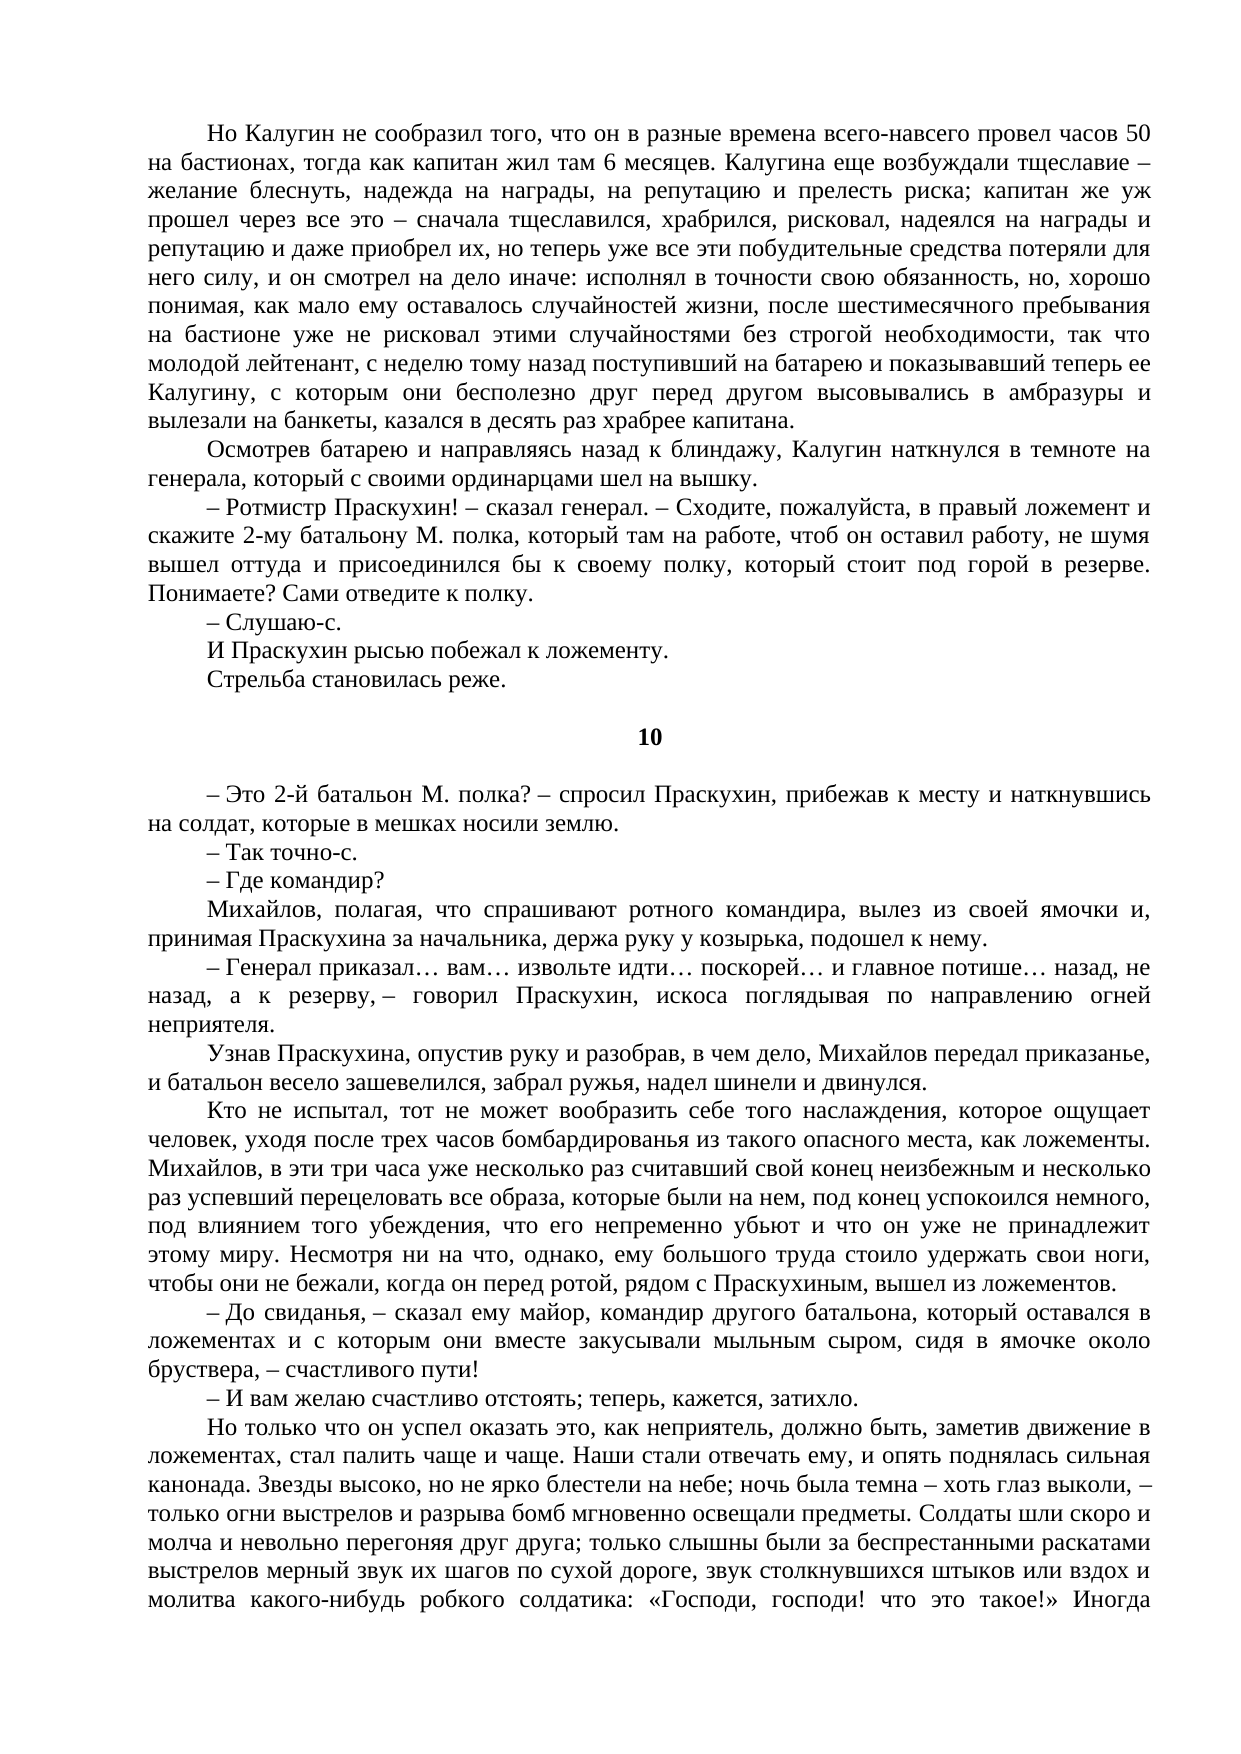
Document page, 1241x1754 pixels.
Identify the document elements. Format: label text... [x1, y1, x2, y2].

text Стрельба становилась реже. [148, 664, 1152, 693]
text Но только что он успел оказать это, как неприятель, должно быть, заметив движение в ложементах, стал палить чаще и чаще. Наши стали отвечать ему, и опять поднялась сильная канонада. Звезды высоко, но не ярко блестели на небе; ночь была темна – хоть глаз выколи, – только огни выстрелов и разрыва бомб мгновенно освещали предметы. Солдаты шли скоро и молча и невольно перегоняя друг друга; только слышны были за беспрестанными раскатами выстрелов мерный звук их шагов по сухой дороге, звук столкнувшихся штыков или вздох и молитва какого-нибудь робкого солдатика: «Господи, господи! что это такое!» Иногда [148, 1412, 1152, 1613]
text – Это 2-й батальон М. полка? – спросил Праскухин, прибежав к месту и наткнувшись на солдат, которые в мешках носили землю. [148, 779, 1152, 837]
text – Так точно-с. [148, 837, 1152, 866]
text – Ротмистр Праскухин! – сказал генерал. – Сходите, пожалуйста, в правый ложемент и скажите 2-му батальону М. полка, который там на работе, чтоб он оставил работу, не шумя вышел оттуда и присоединился бы к своему полку, который стоит под горой в резерве. Понимаете? Сами отведите к полку. [148, 492, 1152, 607]
text – Генерал приказал… вам… извольте идти… поскорей… и главное потише… назад, не назад, а к резерву, – говорил Праскухин, искоса поглядывая по направлению огней неприятеля. [148, 952, 1152, 1038]
text – До свиданья, – сказал ему майор, командир другого батальона, который оставался в ложементах и с которым они вместе закусывали мыльным сыром, сидя в ямочке около бруствера, – счастливого пути! [148, 1297, 1152, 1383]
subtitle 10 [148, 722, 1152, 751]
text Узнав Праскухина, опустив руку и разобрав, в чем дело, Михайлов передал приказанье, и батальон весело зашевелился, забрал ружья, надел шинели и двинулся. [148, 1038, 1152, 1096]
text Но Калугин не сообразил того, что он в разные времена всего-навсего провел часов 50 на бастионах, тогда как капитан жил там 6 месяцев. Калугина еще возбуждали тщеславие – желание блеснуть, надежда на награды, на репутацию и прелесть риска; капитан же уж прошел через все это – сначала тщеславился, храбрился, рисковал, надеялся на награды и репутацию и даже приобрел их, но теперь уже все эти побудительные средства потеряли для него силу, и он смотрел на дело иначе: исполнял в точности свою обязанность, но, хорошо понимая, как мало ему оставалось случайностей жизни, после шестимесячного пребывания на бастионе уже не рисковал этими случайностями без строгой необходимости, так что молодой лейтенант, с неделю тому назад поступивший на батарею и показывавший теперь ее Калугину, с которым они бесполезно друг перед другом высовывались в амбразуры и вылезали на банкеты, казался в десять раз храбрее капитана. [148, 118, 1152, 434]
text И Праскухин рысью побежал к ложементу. [148, 636, 1152, 664]
text Михайлов, полагая, что спрашивают ротного командира, вылез из своей ямочки и, принимая Праскухина за начальника, держа руку у козырька, подошел к нему. [148, 894, 1152, 952]
text – И вам желаю счастливо отстоять; теперь, кажется, затихло. [148, 1383, 1152, 1412]
text – Слушаю-с. [148, 607, 1152, 636]
text Кто не испытал, тот не может вообразить себе того наслаждения, которое ощущает человек, уходя после трех часов бомбардированья из такого опасного места, как ложементы. Михайлов, в эти три часа уже несколько раз считавший свой конец неизбежным и несколько раз успевший перецеловать все образа, которые были на нем, под конец успокоился немного, под влиянием того убеждения, что его непременно убьют и что он уже не принадлежит этому миру. Несмотря ни на что, однако, ему большого труда стоило удержать свои ноги, чтобы они не бежали, когда он перед ротой, рядом с Праскухиным, вышел из ложементов. [148, 1096, 1152, 1297]
text Осмотрев батарею и направляясь назад к блиндажу, Калугин наткнулся в темноте на генерала, который с своими ординарцами шел на вышку. [148, 434, 1152, 492]
text – Где командир? [148, 866, 1152, 894]
